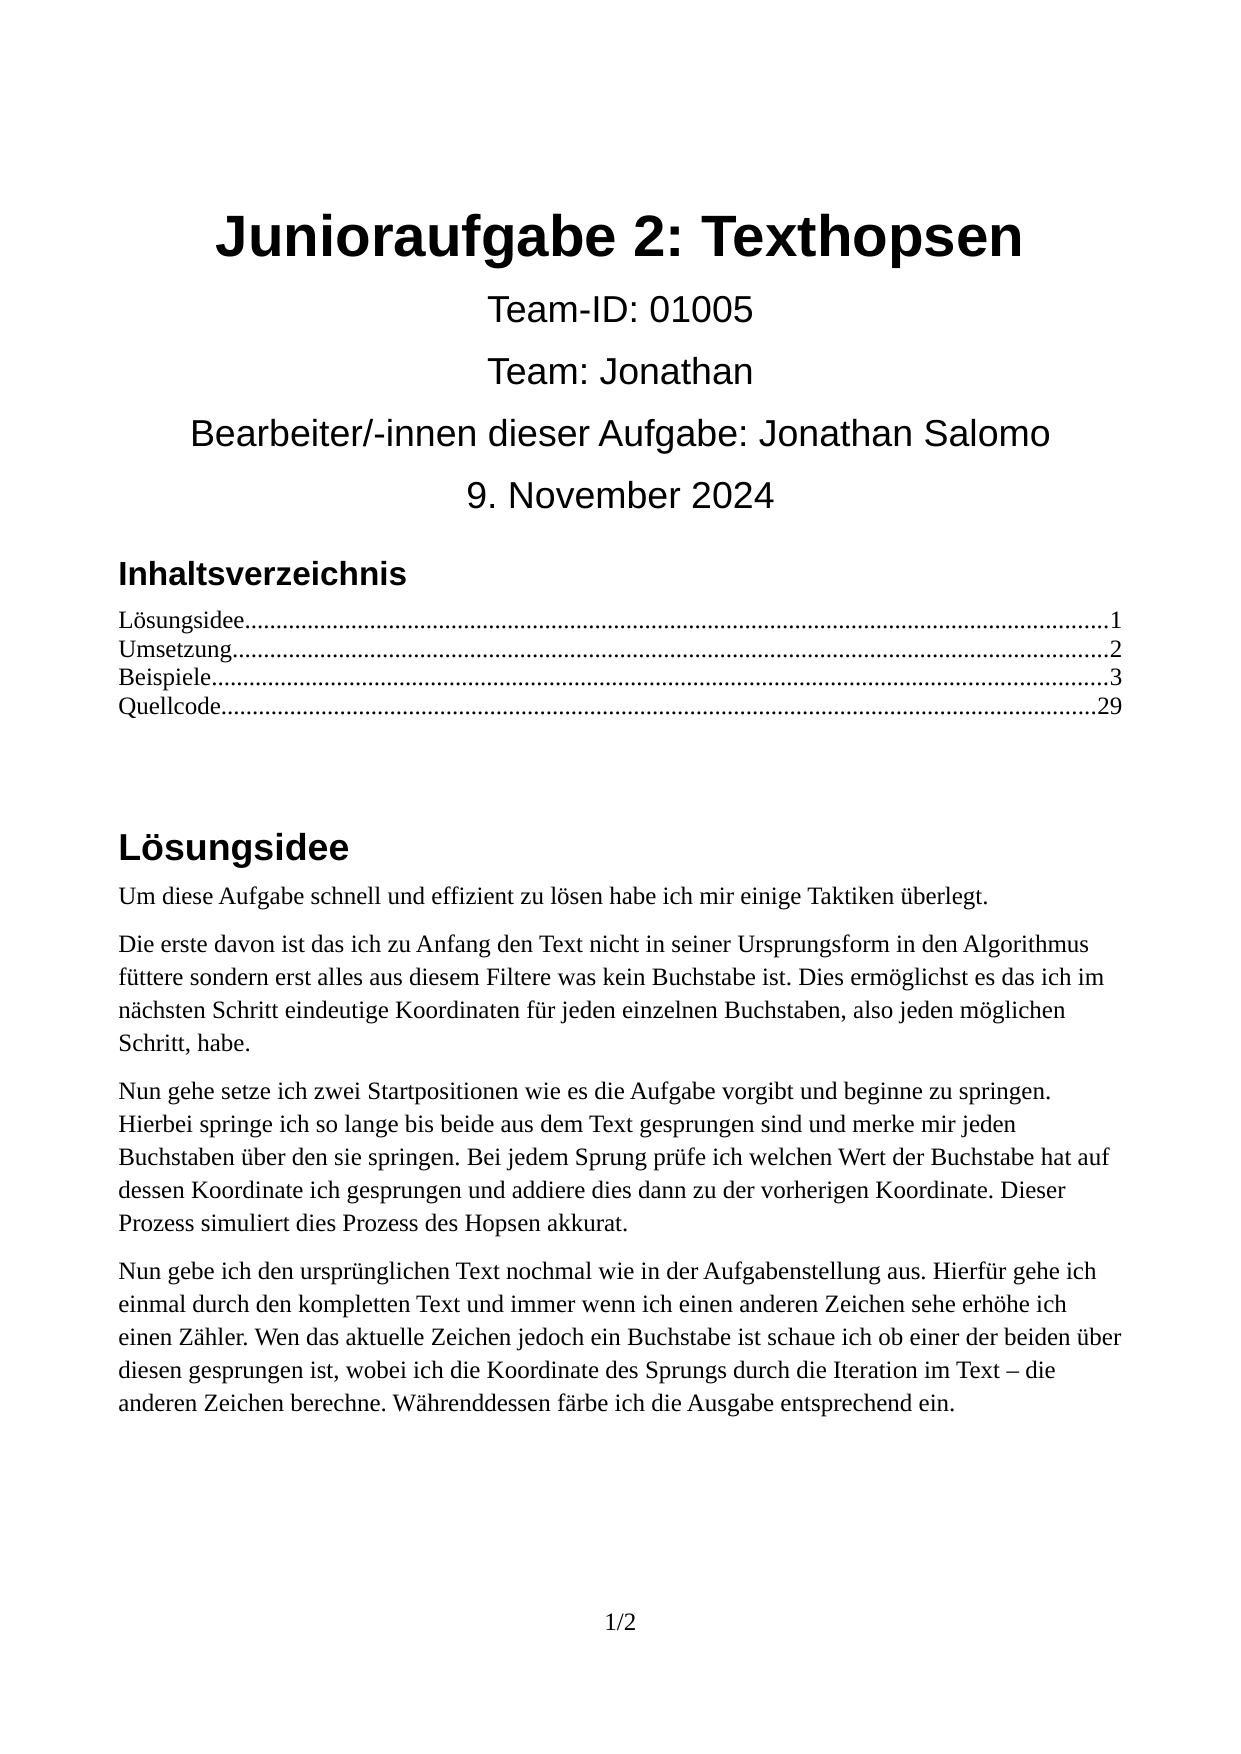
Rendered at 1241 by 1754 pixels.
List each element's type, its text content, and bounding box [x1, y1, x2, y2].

subtitle Bearbeiter/-innen dieser Aufgabe: Jonathan Salomo [118, 411, 1122, 454]
text Um diese Aufgabe schnell und effizient zu lösen habe ich mir einige Taktiken überlegt. [118, 881, 1122, 910]
text Quellcode 29 [118, 691, 1122, 720]
text Umsetzung 2 [118, 634, 1122, 662]
title Junioraufgabe 2: Texthopsen [118, 202, 1122, 269]
text Lösungsidee 1 [118, 605, 1122, 634]
subtitle Team: Jonathan [118, 349, 1122, 393]
text Nun gehe setze ich zwei Startpositionen wie es die Aufgabe vorgibt und beginne zu springen. Hierbei springe ich so lange bis beide aus dem Text gesprungen sind und merke mir jeden Buchstaben über den sie springen. Bei jedem Sprung prüfe ich welchen Wert der Buchstabe hat auf dessen Koordinate ich gesprungen und addiere dies dann zu der vorherigen Koordinate. Dieser Prozess simuliert dies Prozess des Hopsen akkurat. [118, 1076, 1122, 1237]
subtitle Lösungsidee [118, 826, 1122, 869]
text Die erste davon ist das ich zu Anfang den Text nicht in seiner Ursprungsform in den Algorithmus füttere sondern erst alles aus diesem Filtere was kein Buchstabe ist. Dies ermöglichst es das ich im nächsten Schritt eindeutige Koordinaten für jeden einzelnen Buchstaben, also jeden möglichen Schritt, habe. [118, 929, 1122, 1057]
text Nun gebe ich den ursprünglichen Text nochmal wie in der Aufgabenstellung aus. Hierfür gehe ich einmal durch den kompletten Text und immer wenn ich einen anderen Zeichen sehe erhöhe ich einen Zähler. Wen das aktuelle Zeichen jedoch ein Buchstabe ist schaue ich ob einer der beiden über diesen gesprungen ist, wobei ich die Koordinate des Sprungs durch die Iteration im Text – die anderen Zeichen berechne. Währenddessen färbe ich die Ausgabe entsprechend ein. [118, 1256, 1122, 1417]
text Beispiele 3 [118, 662, 1122, 691]
subtitle 9. November 2024 [118, 473, 1122, 516]
subtitle Inhaltsverzeichnis [118, 554, 1122, 592]
subtitle Team-ID: 01005 [118, 288, 1122, 331]
